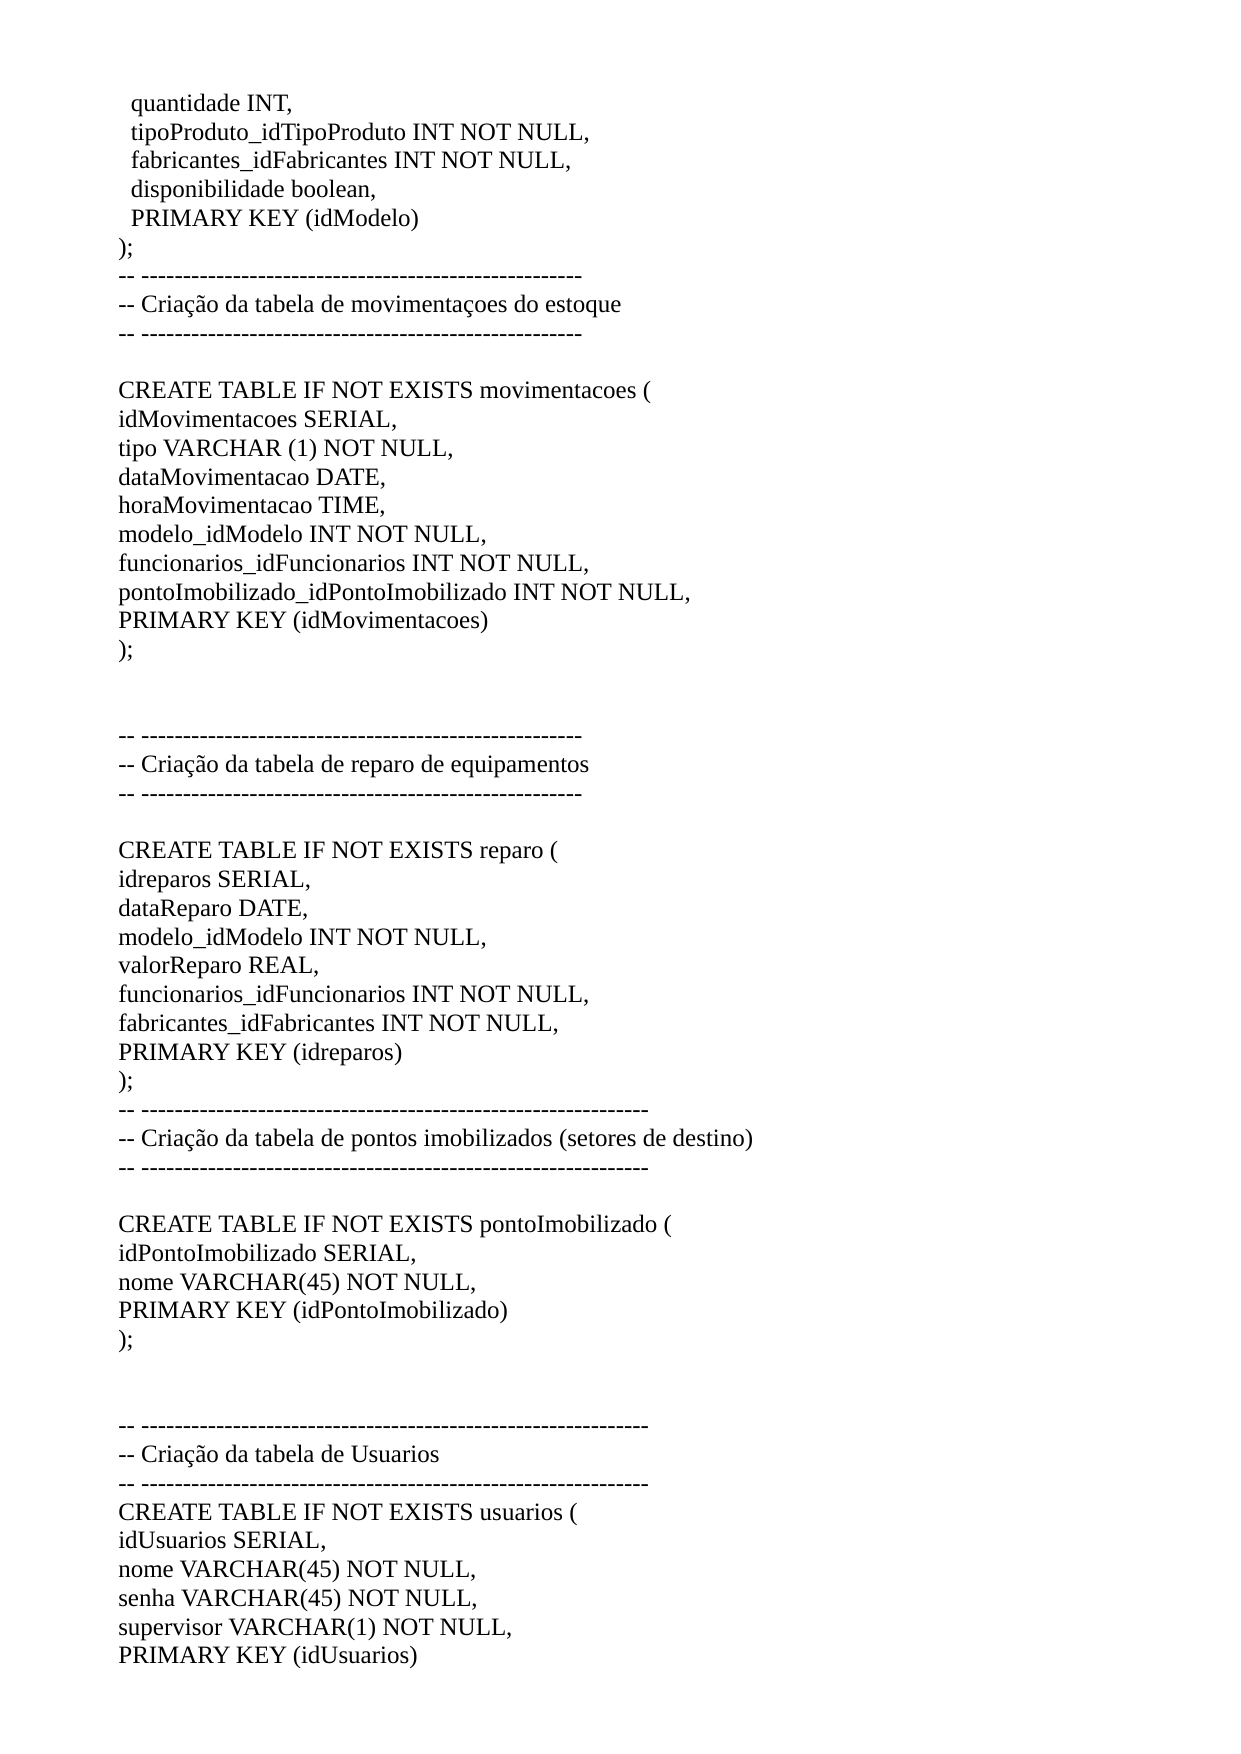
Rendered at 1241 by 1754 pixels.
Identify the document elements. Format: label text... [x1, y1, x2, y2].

text quantidade INT, tipoProduto_idTipoProduto INT NOT NULL, fabricantes_idFabricantes INT NOT NULL, disponibilidade boolean, PRIMARY KEY (idModelo) ); -- ----------------------------------------------------- -- Criação da tabela de movimentaçoes do estoque -- ----------------------------------------------------- CREATE TABLE IF NOT EXISTS movimentacoes ( idMovimentacoes SERIAL, tipo VARCHAR (1) NOT NULL, dataMovimentacao DATE, horaMovimentacao TIME, modelo_idModelo INT NOT NULL, funcionarios_idFuncionarios INT NOT NULL, pontoImobilizado_idPontoImobilizado INT NOT NULL, PRIMARY KEY (idMovimentacoes) ); -- ----------------------------------------------------- -- Criação da tabela de reparo de equipamentos -- ----------------------------------------------------- CREATE TABLE IF NOT EXISTS reparo ( idreparos SERIAL, dataReparo DATE, modelo_idModelo INT NOT NULL, valorReparo REAL, funcionarios_idFuncionarios INT NOT NULL, fabricantes_idFabricantes INT NOT NULL, PRIMARY KEY (idreparos) ); -- ------------------------------------------------------------- -- Criação da tabela de pontos imobilizados (setores de destino) -- ------------------------------------------------------------- CREATE TABLE IF NOT EXISTS pontoImobilizado ( idPontoImobilizado SERIAL, nome VARCHAR(45) NOT NULL, PRIMARY KEY (idPontoImobilizado) ); -- ------------------------------------------------------------- -- Criação da tabela de Usuarios -- ------------------------------------------------------------- CREATE TABLE IF NOT EXISTS usuarios ( idUsuarios SERIAL, nome VARCHAR(45) NOT NULL, senha VARCHAR(45) NOT NULL, supervisor VARCHAR(1) NOT NULL, PRIMARY KEY (idUsuarios) [118, 88, 1122, 1669]
